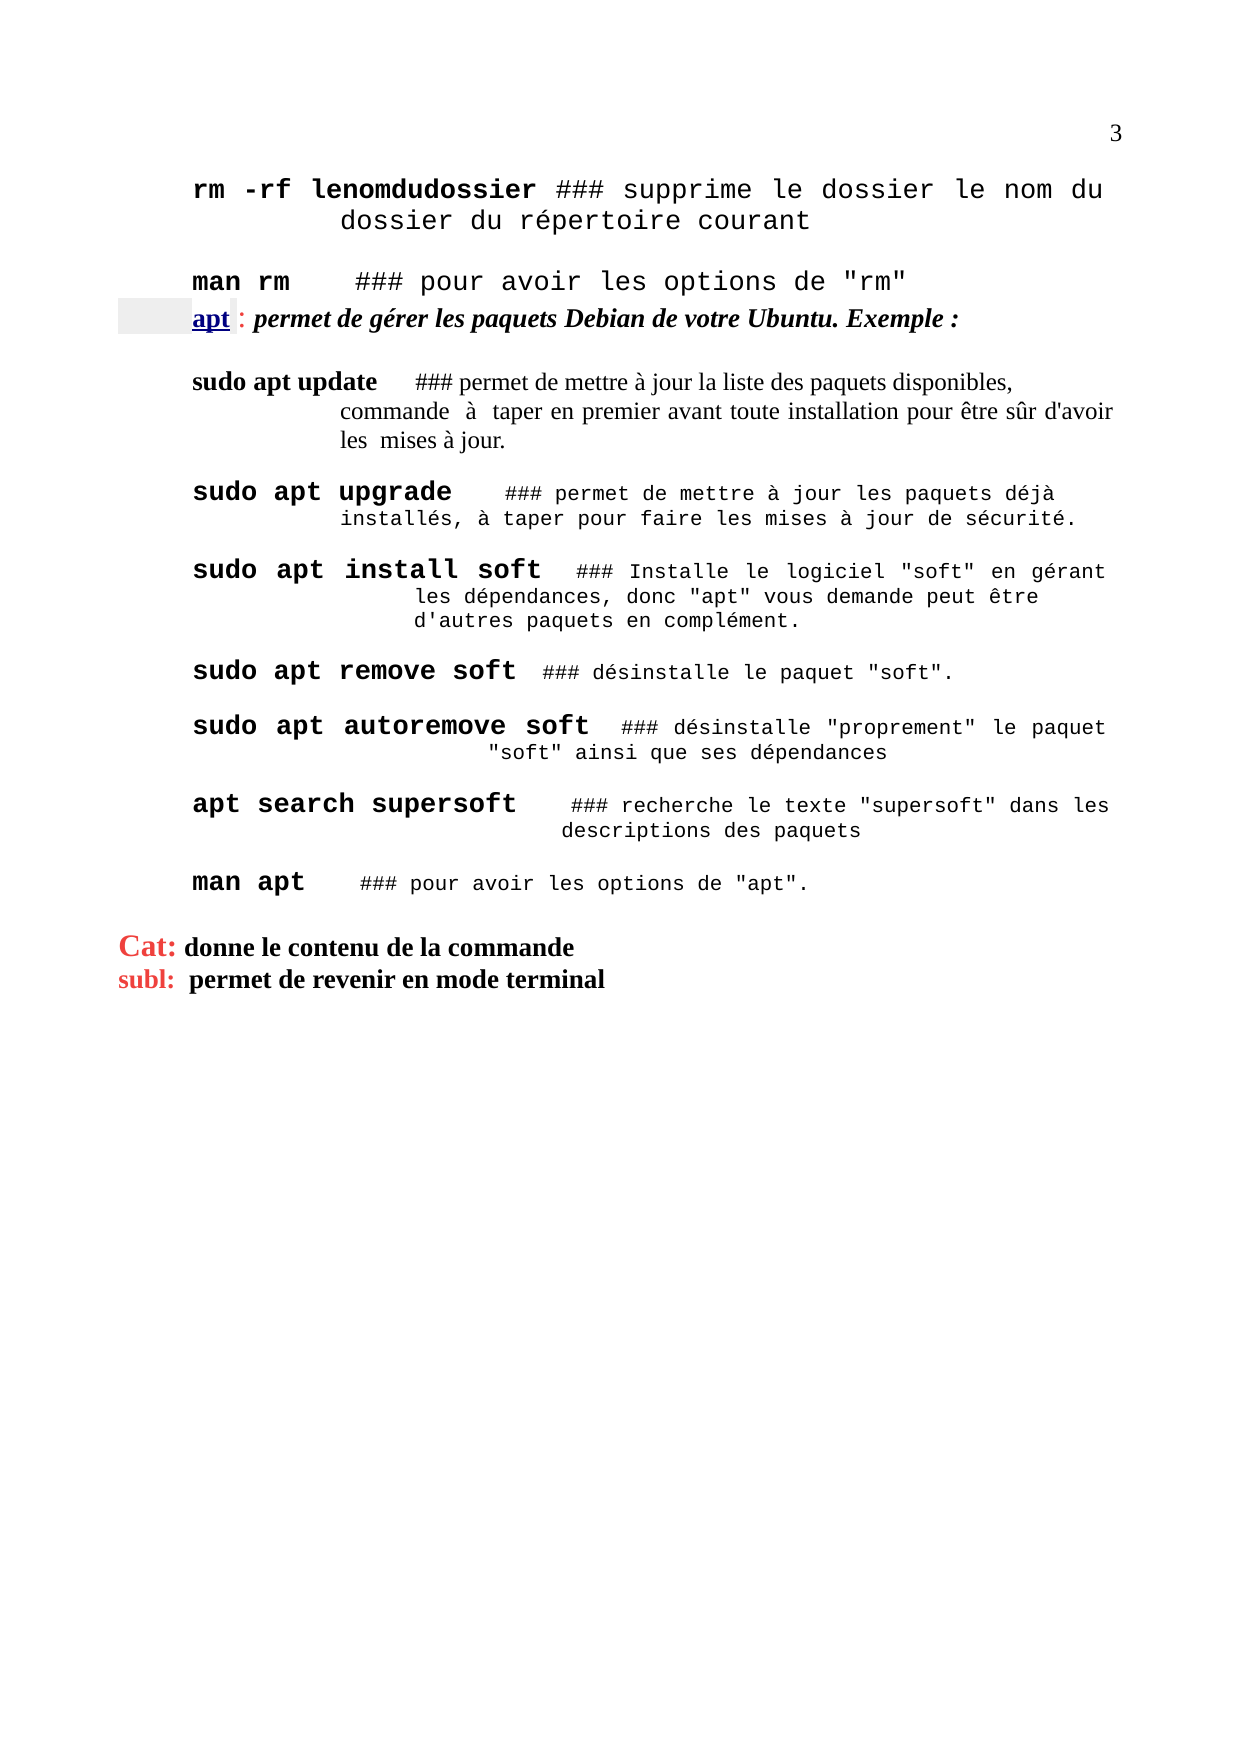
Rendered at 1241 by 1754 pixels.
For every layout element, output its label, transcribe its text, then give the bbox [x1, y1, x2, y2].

text man rm ### pour avoir les options de "rm" [118, 267, 1122, 298]
text sudo apt install soft ### Installe le logiciel "soft" en gérant les dépendances, donc "apt" vous demande peut être d'autres paquets en complément. [118, 555, 1122, 633]
text sudo apt update ### permet de mettre à jour la liste des paquets disponibles, commande à taper en premier avant toute installation pour être sûr d'avoir les mises à jour. [118, 365, 1122, 454]
text apt search supersoft ### recherche le texte "supersoft" dans les descriptions des paquets [118, 789, 1122, 844]
text apt : permet de gérer les paquets Debian de votre Ubuntu. Exemple : [118, 298, 1122, 334]
text sudo apt autoremove soft ### désinstalle "proprement" le paquet "soft" ainsi que ses dépendances [118, 711, 1122, 766]
text rm -rf lenomdudossier ### supprime le dossier le nom du dossier du répertoire courant [118, 176, 1122, 238]
text man apt ### pour avoir les options de "apt". [118, 867, 1122, 898]
text subl: permet de revenir en mode terminal [118, 964, 1122, 995]
text sudo apt upgrade ### permet de mettre à jour les paquets déjà installés, à taper pour faire les mises à jour de sécurité. [118, 477, 1122, 532]
text Cat: donne le contenu de la commande [118, 928, 1122, 964]
text sudo apt remove soft ### désinstalle le paquet "soft". [118, 657, 1122, 688]
